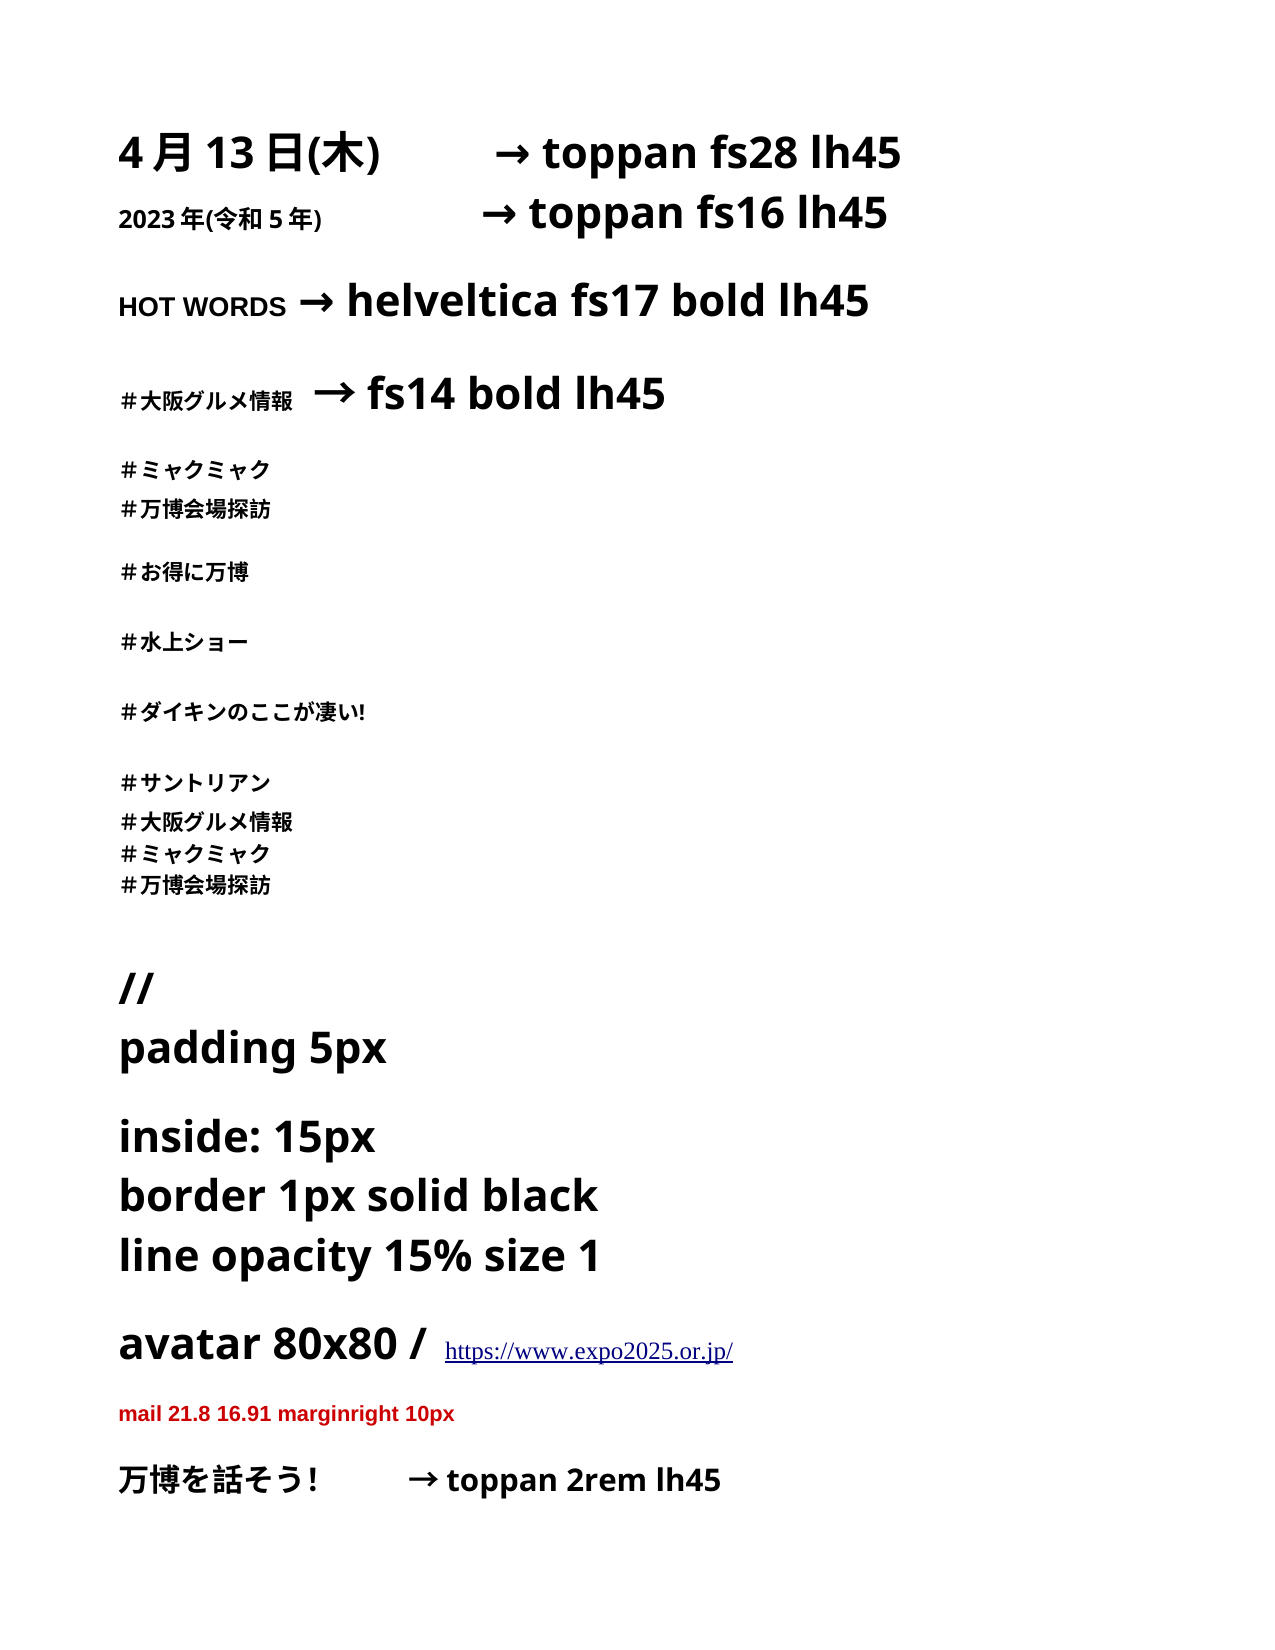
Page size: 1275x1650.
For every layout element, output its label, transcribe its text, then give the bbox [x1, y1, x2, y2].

text ＃サントリアン [118, 735, 1157, 805]
text mail 21.8 16.91 marginright 10px [118, 1401, 1157, 1427]
text ＃ミャクミャク [118, 837, 1157, 868]
text 4月13日(木) → toppan fs28 lh45 [118, 118, 1157, 182]
text inside: 15px [118, 1106, 1157, 1165]
text ＃万博会場探訪 [118, 492, 1157, 524]
text avatar 80x80 / https://www.expo2025.or.jp/ [118, 1313, 1157, 1373]
text ＃水上ショー [118, 594, 1157, 664]
text ＃お得に万博 [118, 524, 1157, 594]
text padding 5px [118, 1017, 1157, 1077]
text HOT WORDS → helveltica fs17 bold lh45 [118, 270, 1157, 329]
text ＃万博会場探訪 [118, 868, 1157, 900]
text ＃ミャクミャク [118, 422, 1157, 492]
text // [118, 958, 1157, 1017]
text 2023年(令和5年) → toppan fs16 lh45 [118, 182, 1157, 241]
text border 1px solid black [118, 1165, 1157, 1225]
text line opacity 15% size 1 [118, 1225, 1157, 1284]
text ＃大阪グルメ情報 [118, 805, 1157, 837]
text 万博を話そう！ → toppan 2rem lh45 [118, 1455, 1157, 1501]
text ＃ダイキンのここが凄い! [118, 664, 1157, 735]
text ＃大阪グルメ情報 → fs14 bold lh45 [118, 358, 1157, 422]
